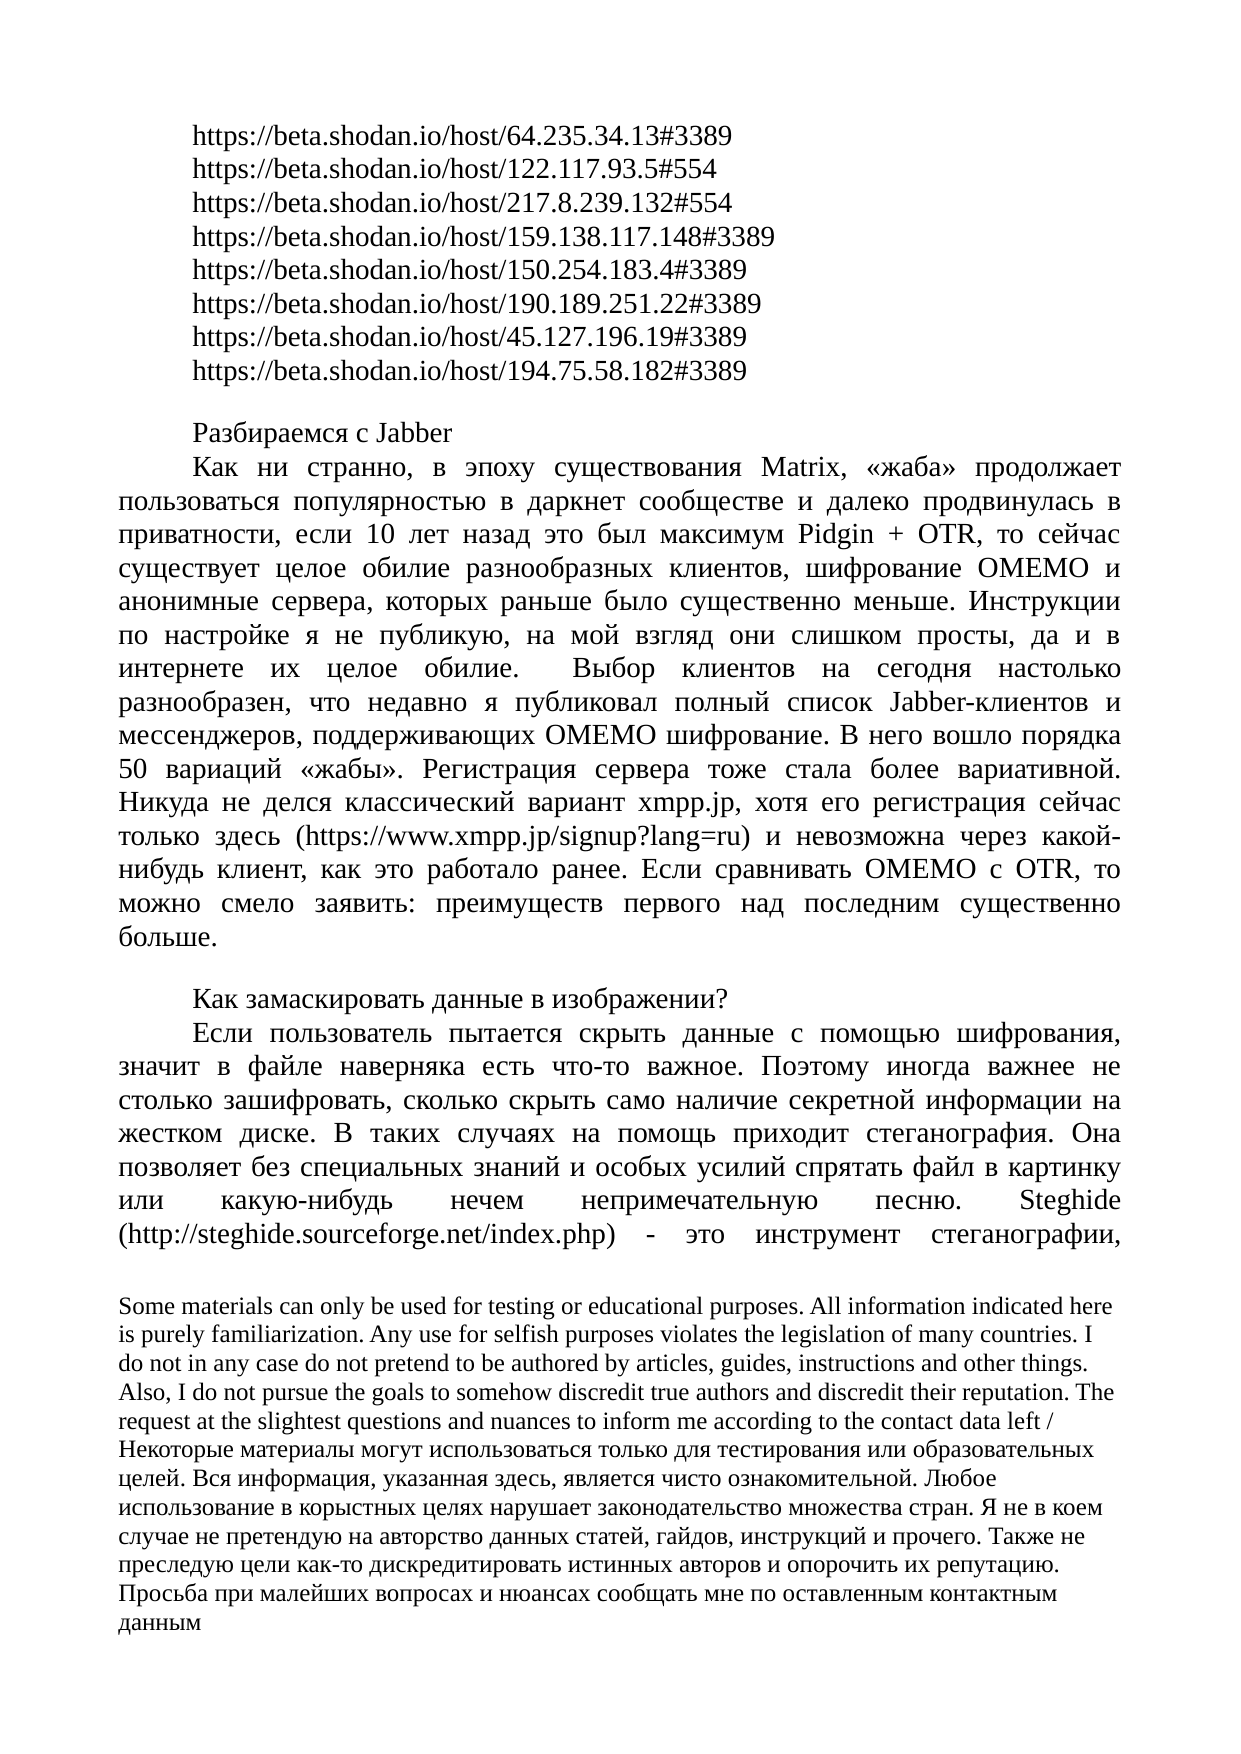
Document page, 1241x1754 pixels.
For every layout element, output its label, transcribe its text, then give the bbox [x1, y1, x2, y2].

text Как замаскировать данные в изображении? [118, 981, 1122, 1015]
text https://beta.shodan.io/host/190.189.251.22#3389 [118, 286, 1122, 319]
text https://beta.shodan.io/host/217.8.239.132#554 [118, 185, 1122, 219]
text Разбираемся с Jabber [118, 416, 1122, 449]
text Если пользователь пытается скрыть данные с помощью шифрования, значит в файле наверняка есть что-то важное. Поэтому иногда важнее не столько зашифровать, сколько скрыть само наличие секретной информации на жестком диске. В таких случаях на помощь приходит стеганография. Она позволяет без специальных знаний и особых усилий спрятать файл в картинку или какую-нибудь нечем непримечательную песню. Steghide (http://steghide.sourceforge.net/index.php) - это инструмент стеганографии, [118, 1015, 1122, 1249]
text https://beta.shodan.io/host/64.235.34.13#3389 [118, 118, 1122, 152]
text https://beta.shodan.io/host/194.75.58.182#3389 [118, 353, 1122, 386]
text https://beta.shodan.io/host/122.117.93.5#554 [118, 152, 1122, 185]
text https://beta.shodan.io/host/150.254.183.4#3389 [118, 252, 1122, 286]
text https://beta.shodan.io/host/45.127.196.19#3389 [118, 319, 1122, 353]
text https://beta.shodan.io/host/159.138.117.148#3389 [118, 219, 1122, 252]
text Как ни странно, в эпоху существования Matrix, «жаба» продолжает пользоваться популярностью в даркнет сообществе и далеко продвинулась в приватности, если 10 лет назад это был максимум Pidgin + OTR, то сейчас существует целое обилие разнообразных клиентов, шифрование OMEMO и анонимные сервера, которых раньше было существенно меньше. Инструкции по настройке я не публикую, на мой взгляд они слишком просты, да и в интернете их целое обилие. Выбор клиентов на сегодня настолько разнообразен, что недавно я публиковал полный список Jabber-клиентов и мессенджеров, поддерживающих OMEMO шифрование. В него вошло порядка 50 вариаций «жабы». Регистрация сервера тоже стала более вариативной. Никуда не делся классический вариант xmpp.jp, хотя его регистрация сейчас только здесь (https://www.xmpp.jp/signup?lang=ru) и невозможна через какой-нибудь клиент, как это работало ранее. Если сравнивать OMEMO с OTR, то можно смело заявить: преимуществ первого над последним существенно больше. [118, 449, 1122, 952]
